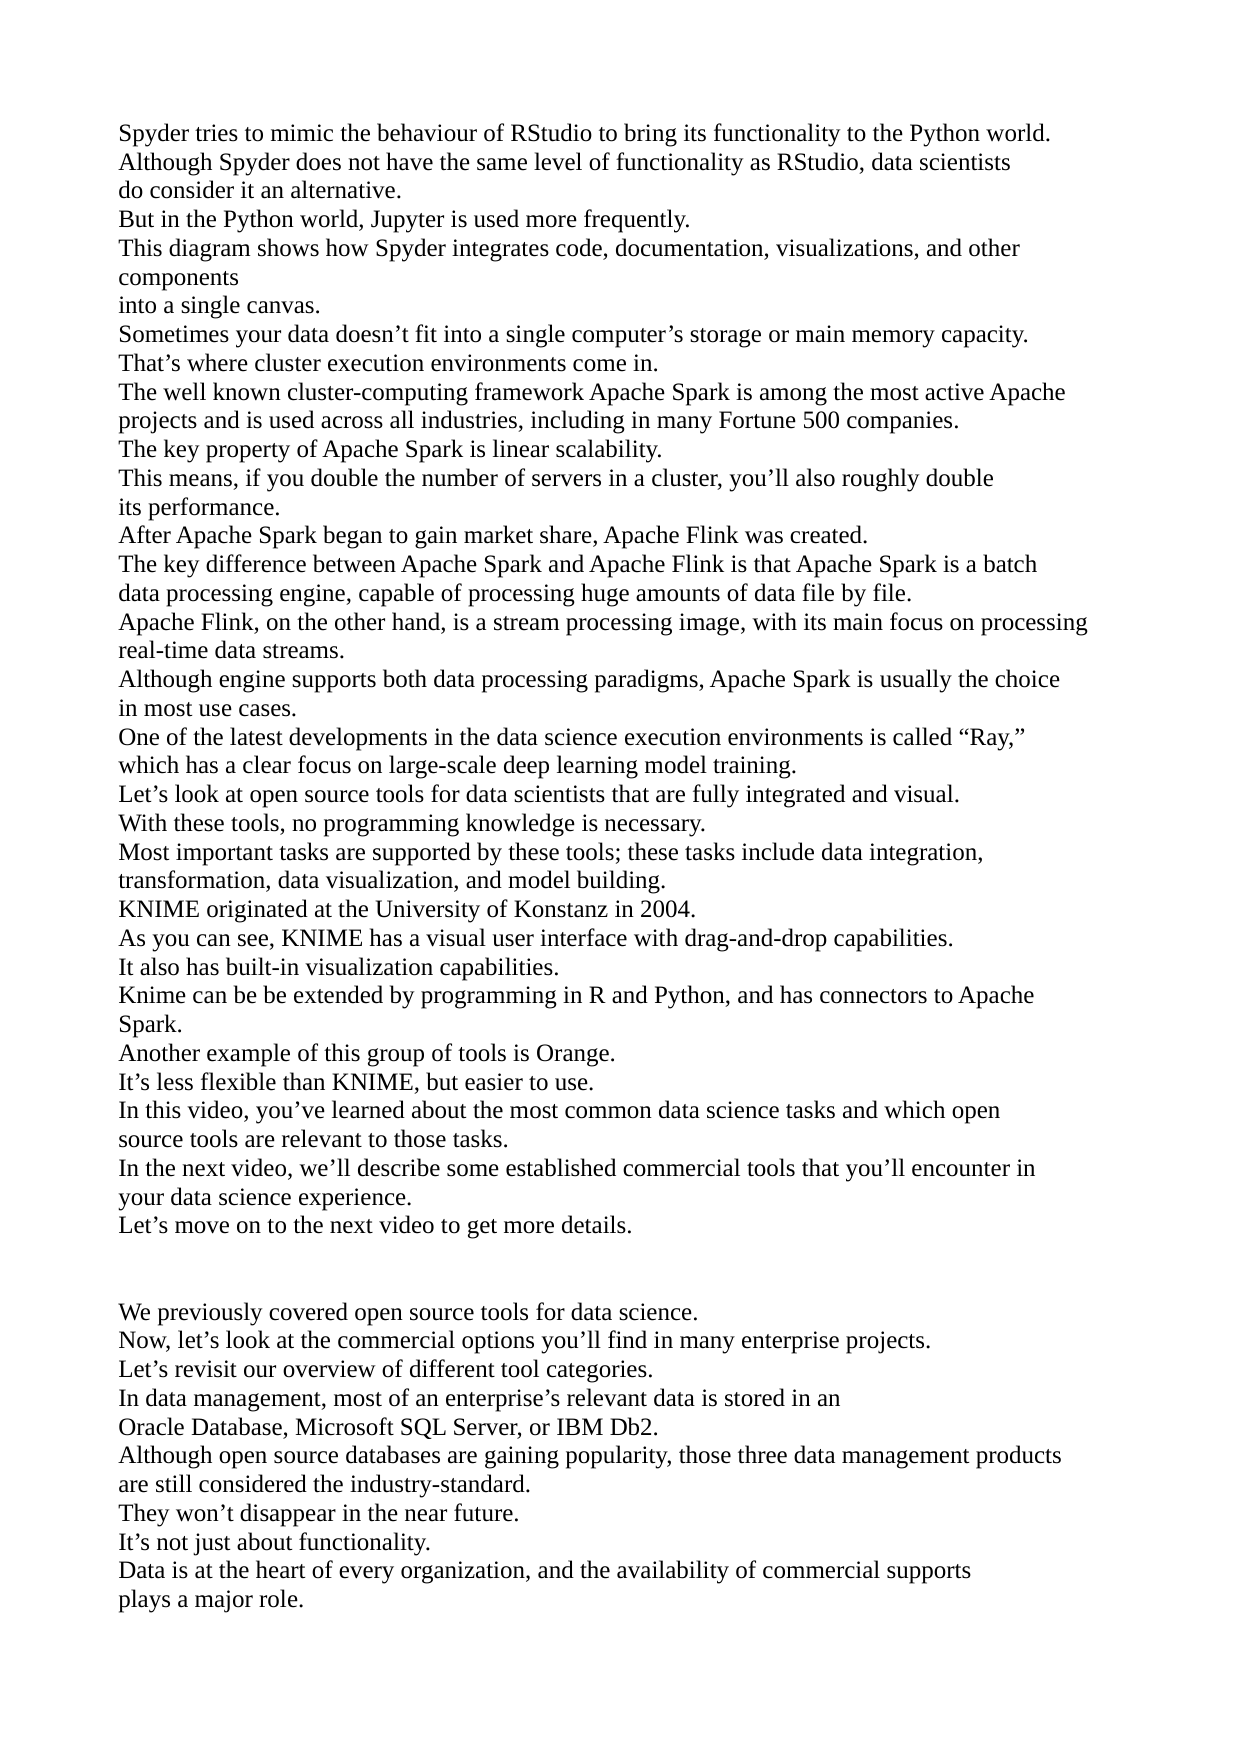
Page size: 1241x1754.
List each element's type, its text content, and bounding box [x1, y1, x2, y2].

text We previously covered open source tools for data science. [118, 1297, 1122, 1326]
text projects and is used across all industries, including in many Fortune 500 companies. [118, 406, 1122, 434]
text But in the Python world, Jupyter is used more frequently. [118, 204, 1122, 233]
text Spyder tries to mimic the behaviour of RStudio to bring its functionality to the Python world. [118, 118, 1122, 147]
text In the next video, we’ll describe some established commercial tools that you’ll encounter in [118, 1153, 1122, 1182]
text Data is at the heart of every organization, and the availability of commercial supports [118, 1556, 1122, 1584]
text It’s less flexible than KNIME, but easier to use. [118, 1067, 1122, 1096]
text With these tools, no programming knowledge is necessary. [118, 808, 1122, 837]
text data processing engine, capable of processing huge amounts of data file by file. [118, 578, 1122, 607]
text This means, if you double the number of servers in a cluster, you’ll also roughly double [118, 463, 1122, 492]
text are still considered the industry-standard. [118, 1469, 1122, 1498]
text your data science experience. [118, 1182, 1122, 1211]
text The key difference between Apache Spark and Apache Flink is that Apache Spark is a batch [118, 549, 1122, 578]
text Another example of this group of tools is Orange. [118, 1038, 1122, 1067]
text transformation, data visualization, and model building. [118, 866, 1122, 894]
text Sometimes your data doesn’t fit into a single computer’s storage or main memory capacity. [118, 319, 1122, 348]
text Knime can be be extended by programming in R and Python, and has connectors to Apache [118, 981, 1122, 1009]
text KNIME originated at the University of Konstanz in 2004. [118, 894, 1122, 923]
text Although open source databases are gaining popularity, those three data management products [118, 1441, 1122, 1469]
text Oracle Database, Microsoft SQL Server, or IBM Db2. [118, 1412, 1122, 1441]
text Most important tasks are supported by these tools; these tasks include data integration, [118, 837, 1122, 866]
text In data management, most of an enterprise’s relevant data is stored in an [118, 1383, 1122, 1412]
text real-time data streams. [118, 636, 1122, 664]
text in most use cases. [118, 693, 1122, 722]
text The key property of Apache Spark is linear scalability. [118, 434, 1122, 463]
text One of the latest developments in the data science execution environments is called “Ray,” [118, 722, 1122, 751]
text In this video, you’ve learned about the most common data science tasks and which open [118, 1096, 1122, 1124]
text into a single canvas. [118, 291, 1122, 319]
text This diagram shows how Spyder integrates code, documentation, visualizations, and other components [118, 233, 1122, 291]
text They won’t disappear in the near future. [118, 1498, 1122, 1527]
text Spark. [118, 1009, 1122, 1038]
text It also has built-in visualization capabilities. [118, 952, 1122, 981]
text That’s where cluster execution environments come in. [118, 348, 1122, 377]
text Let’s revisit our overview of different tool categories. [118, 1354, 1122, 1383]
text Let’s move on to the next video to get more details. [118, 1211, 1122, 1239]
text its performance. [118, 492, 1122, 521]
text do consider it an alternative. [118, 176, 1122, 204]
text Although Spyder does not have the same level of functionality as RStudio, data scientists [118, 147, 1122, 176]
text source tools are relevant to those tasks. [118, 1124, 1122, 1153]
text The well known cluster-computing framework Apache Spark is among the most active Apache [118, 377, 1122, 406]
text plays a major role. [118, 1584, 1122, 1613]
text Although engine supports both data processing paradigms, Apache Spark is usually the choice [118, 664, 1122, 693]
text Let’s look at open source tools for data scientists that are fully integrated and visual. [118, 779, 1122, 808]
text As you can see, KNIME has a visual user interface with drag-and-drop capabilities. [118, 923, 1122, 952]
text After Apache Spark began to gain market share, Apache Flink was created. [118, 521, 1122, 549]
text It’s not just about functionality. [118, 1527, 1122, 1556]
text Apache Flink, on the other hand, is a stream processing image, with its main focus on processing [118, 607, 1122, 636]
text which has a clear focus on large-scale deep learning model training. [118, 751, 1122, 779]
text Now, let’s look at the commercial options you’ll find in many enterprise projects. [118, 1326, 1122, 1354]
